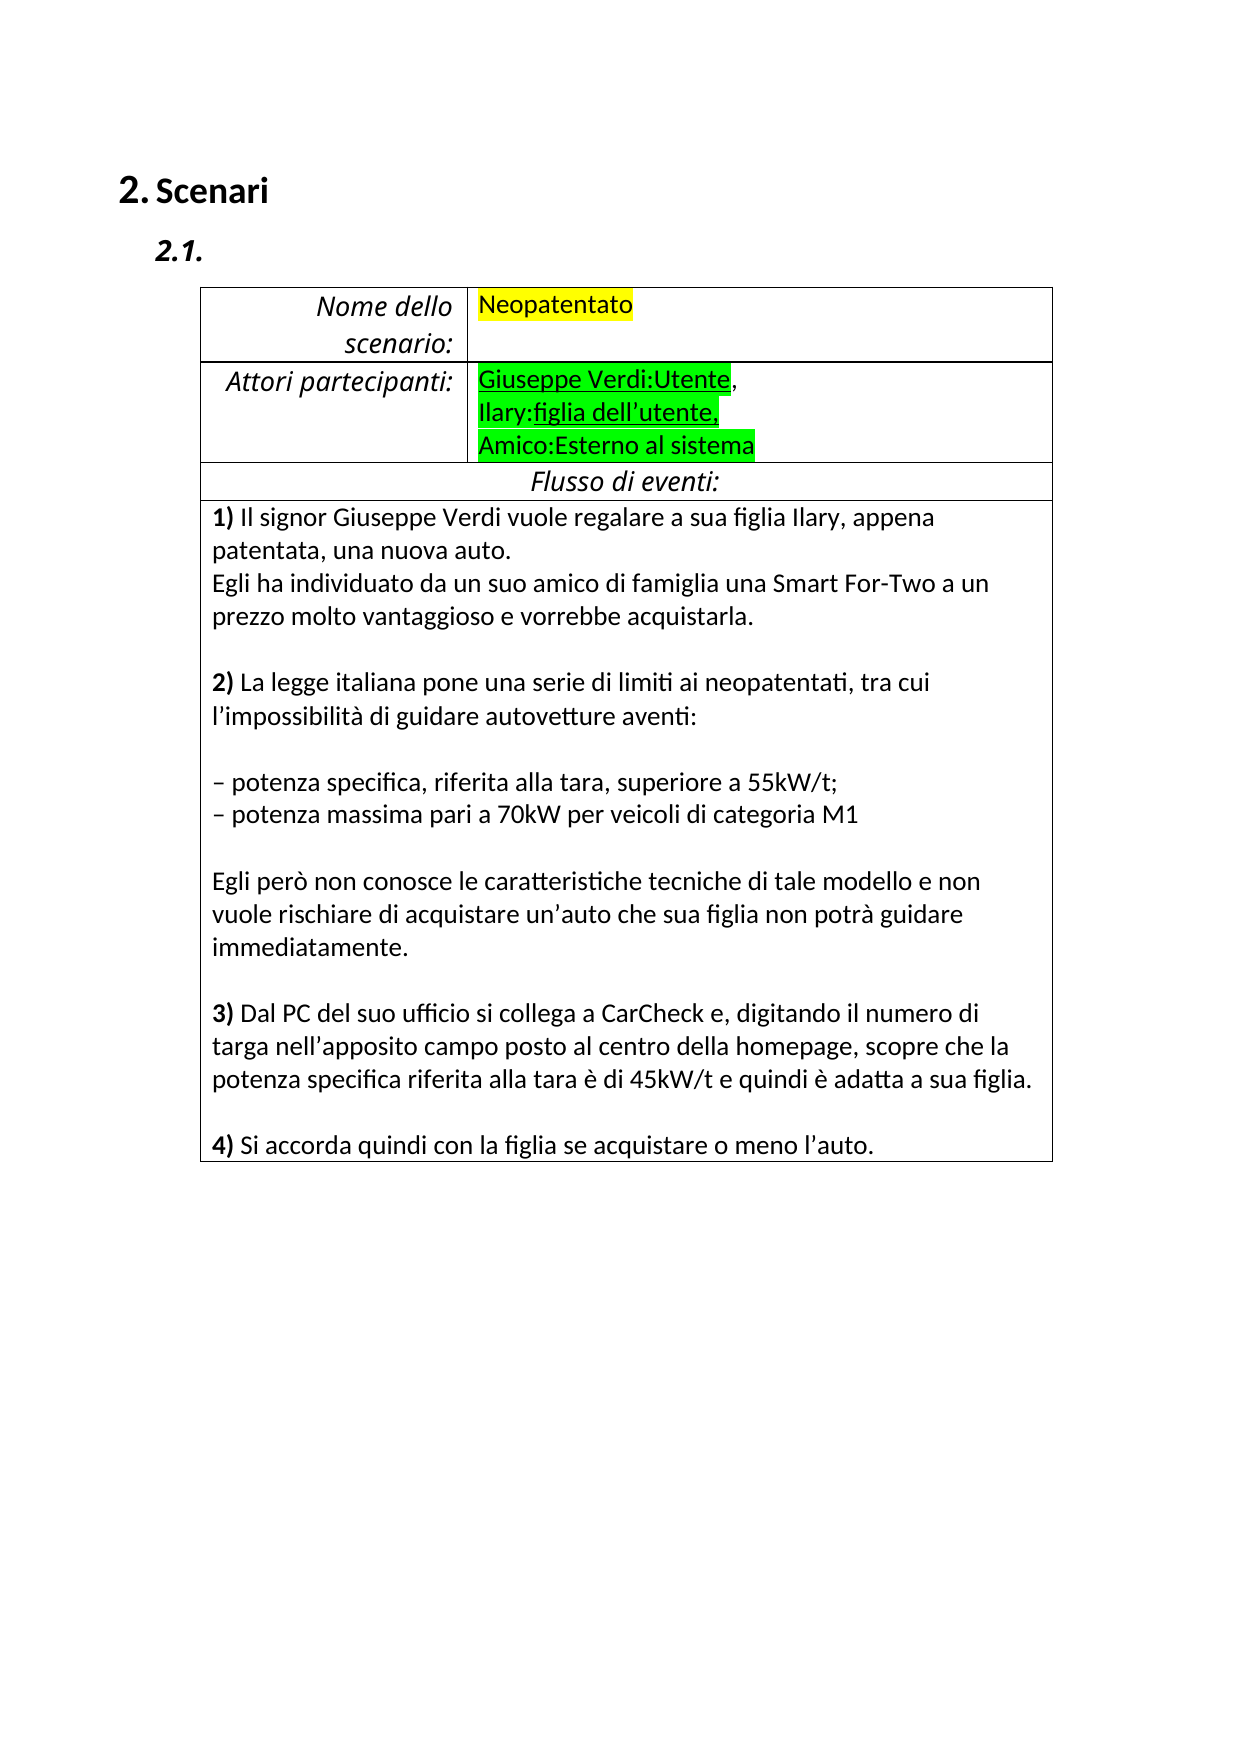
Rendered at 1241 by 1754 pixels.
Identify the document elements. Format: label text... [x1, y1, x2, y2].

list Scenari [118, 163, 1122, 214]
table_cell Attori partecipanti: [201, 363, 467, 462]
table_header Nome dello scenario: [201, 288, 467, 361]
table_cell 1) Il signor Giuseppe Verdi vuole regalare a sua figlia Ilary, appena patentata, una nuova auto. Egli ha individuato da un suo amico di famiglia una Smart For-Two a un prezzo molto vantaggioso e vorrebbe acquistarla. 2) La legge italiana pone una serie di limiti ai neopatentati, tra cui l’impossibilità di guidare autovetture aventi: – potenza specifica, riferita alla tara, superiore a 55kW/t; – potenza massima pari a 70kW per veicoli di categoria M1 Egli però non conosce le caratteristiche tecniche di tale modello e non vuole rischiare di acquistare un’auto che sua figlia non potrà guidare immediatamente. 3) Dal PC del suo ufficio si collega a CarCheck e, digitando il numero di targa nell’apposito campo posto al centro della homepage, scopre che la potenza specifica riferita alla tara è di 45kW/t e quindi è adatta a sua figlia. 4) Si accorda quindi con la figlia se acquistare o meno l’auto. [201, 501, 1052, 1161]
table_cell Flusso di eventi: [201, 463, 1052, 499]
table_cell Giuseppe Verdi:Utente, Ilary:figlia dell’utente, Amico:Esterno al sistema [468, 363, 1052, 462]
table_header Neopatentato [468, 288, 1052, 361]
